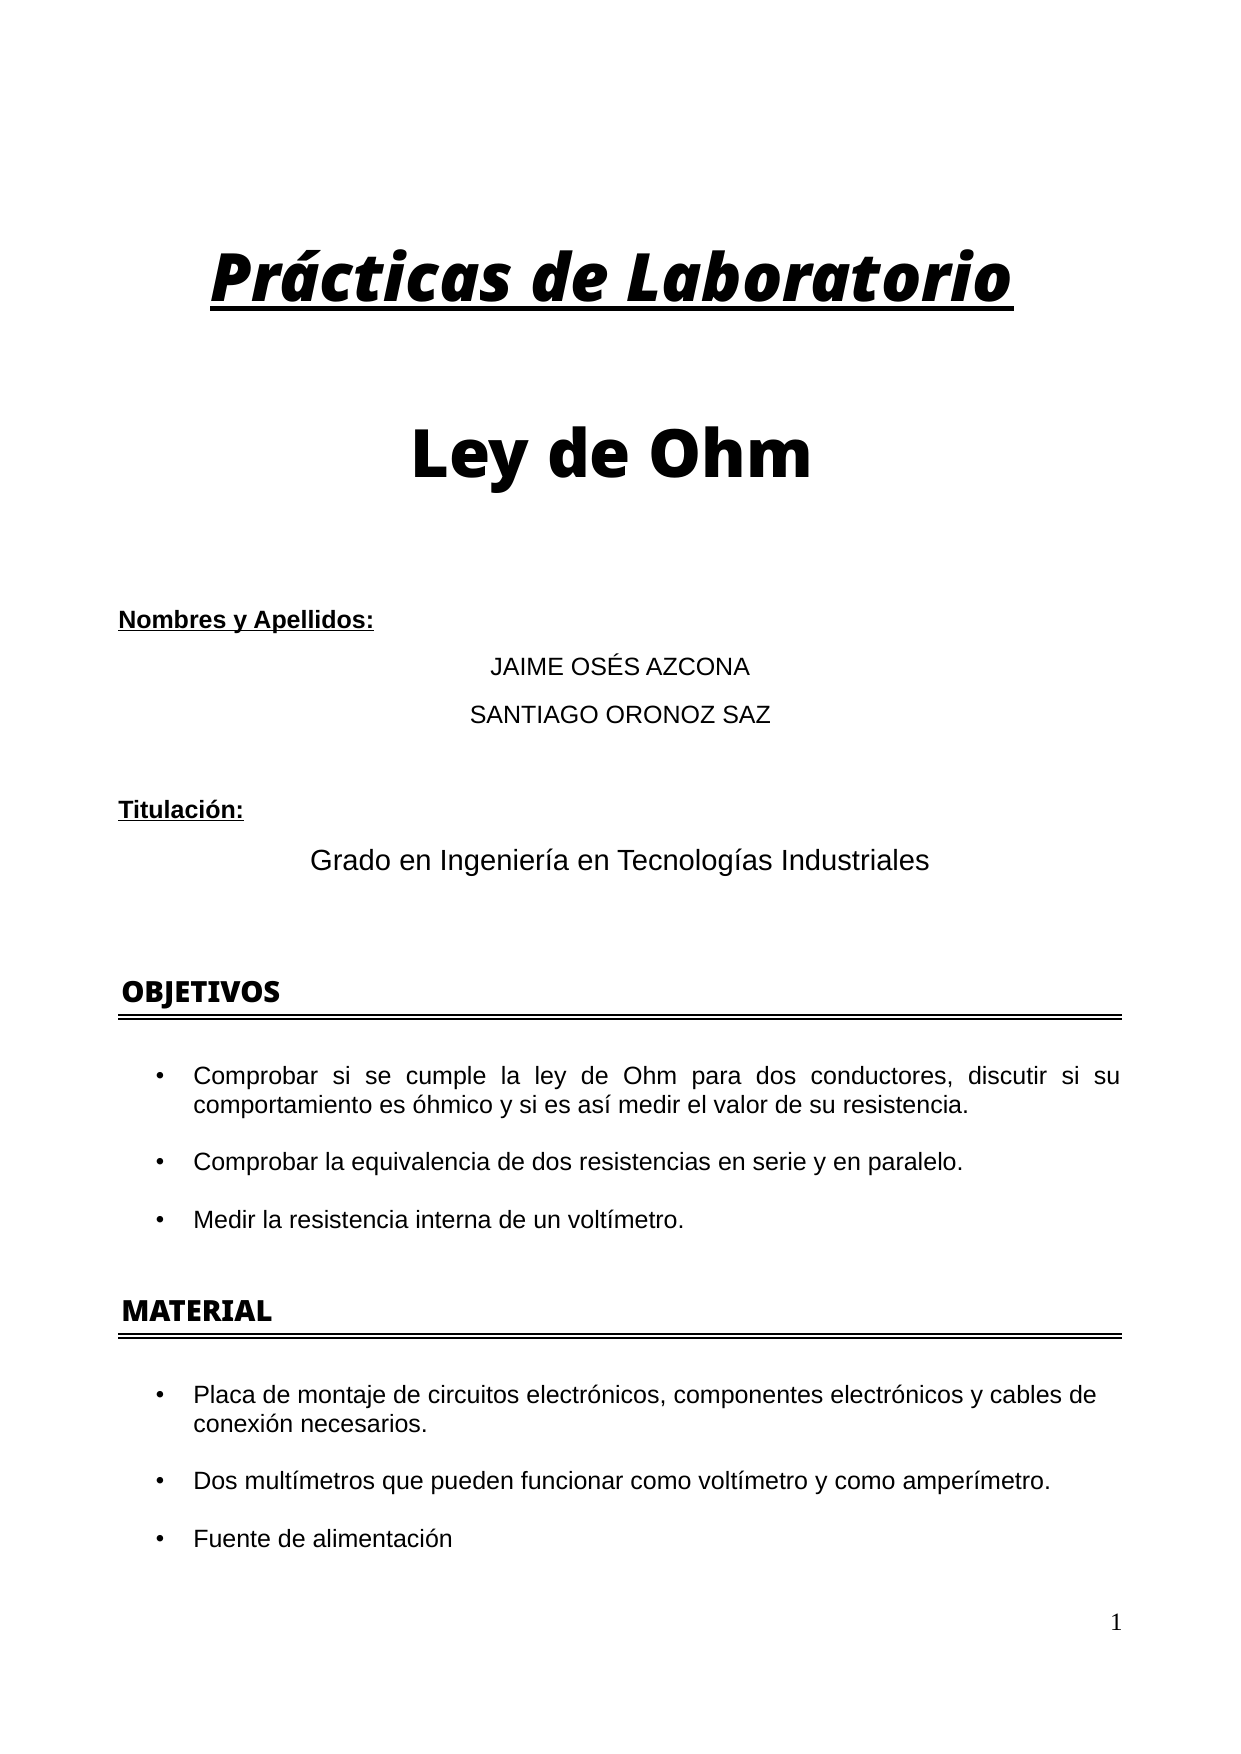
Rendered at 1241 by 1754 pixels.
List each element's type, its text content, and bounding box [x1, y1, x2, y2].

title Prácticas de Laboratorio [118, 230, 1122, 321]
subtitle OBJETIVOS [118, 968, 1122, 1014]
list Placa de montaje de circuitos electrónicos, componentes electrónicos y cables de conexión necesarios. [156, 1380, 1122, 1437]
text Nombres y Apellidos: [118, 604, 1122, 633]
text Titulación: [118, 795, 1122, 824]
text Grado en Ingeniería en Tecnologías Industriales [118, 843, 1122, 876]
text JAIME OSÉS AZCONA [118, 652, 1122, 681]
list Dos multímetros que pueden funcionar como voltímetro y como amperímetro. [156, 1466, 1122, 1495]
subtitle MATERIAL [118, 1287, 1122, 1333]
list Comprobar la equivalencia de dos resistencias en serie y en paralelo. [156, 1147, 1122, 1176]
list Comprobar si se cumple la ley de Ohm para dos conductores, discutir si su comportamiento es óhmico y si es así medir el valor de su resistencia. [156, 1061, 1122, 1118]
text SANTIAGO ORONOZ SAZ [118, 700, 1122, 728]
list Medir la resistencia interna de un voltímetro. [156, 1205, 1122, 1234]
list Fuente de alimentación [156, 1524, 1122, 1553]
title Ley de Ohm [118, 406, 1122, 497]
